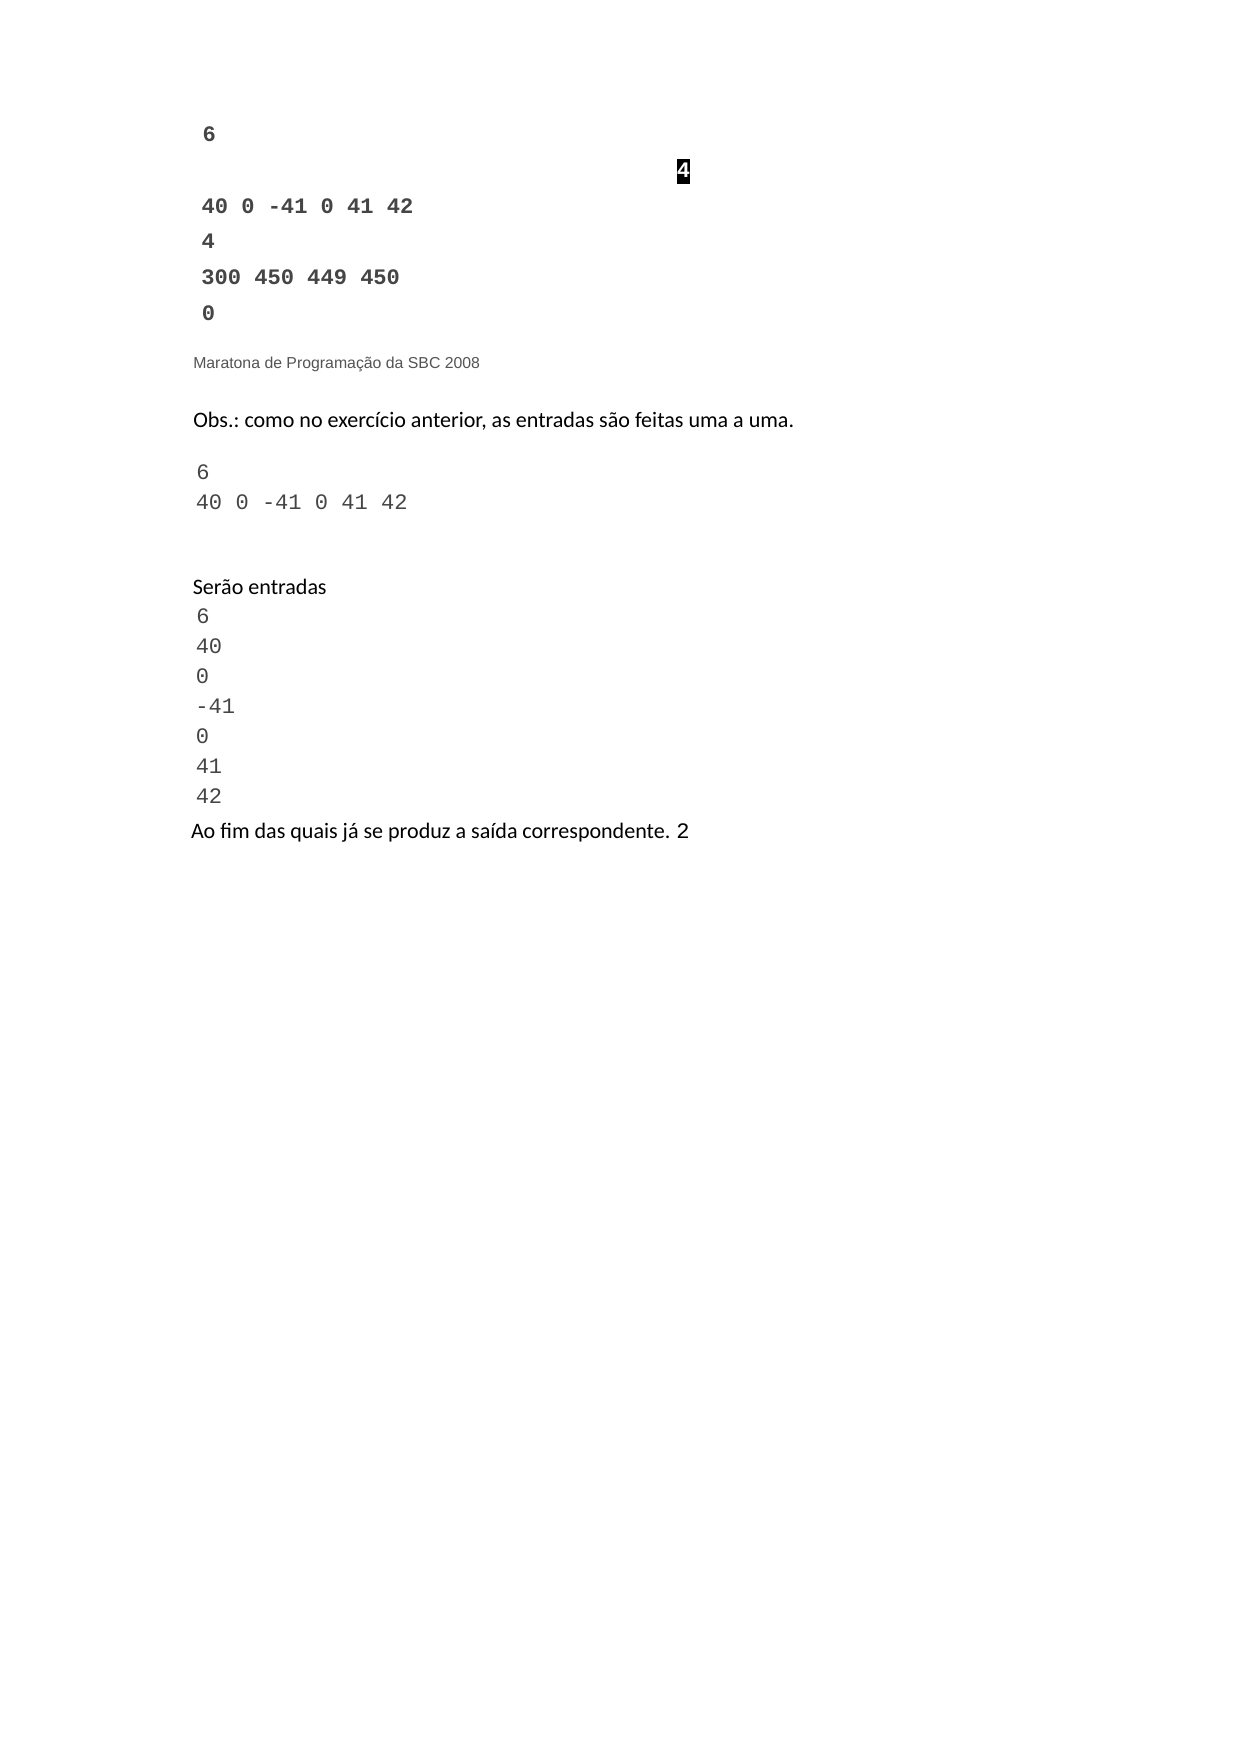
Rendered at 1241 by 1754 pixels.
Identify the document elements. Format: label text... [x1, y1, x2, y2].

text 300 450 449 450 [201, 261, 1122, 291]
text 0 [202, 297, 1122, 327]
text 4 [118, 154, 696, 184]
text Maratona de Programação da SBC 2008 [193, 345, 1122, 374]
text -41 [195, 695, 1122, 720]
text Serão entradas [193, 573, 1122, 599]
text 40 0 -41 0 41 42 [196, 491, 1122, 516]
text 4 [201, 226, 1122, 256]
text 40 [196, 635, 1122, 660]
text 6 [196, 461, 1122, 486]
text Ao fim das quais já se produz a saída correspondente. 2 [191, 817, 783, 845]
text 0 [196, 665, 1122, 690]
text Obs.: como no exercício anterior, as entradas são feitas uma a uma. [193, 406, 1122, 433]
text 41 [196, 755, 1122, 780]
text 6 [196, 605, 1122, 630]
text 40 0 -41 0 41 42 [201, 190, 1122, 220]
text 0 [196, 725, 1122, 750]
text 6 [202, 118, 1122, 148]
text 42 [196, 785, 1122, 810]
